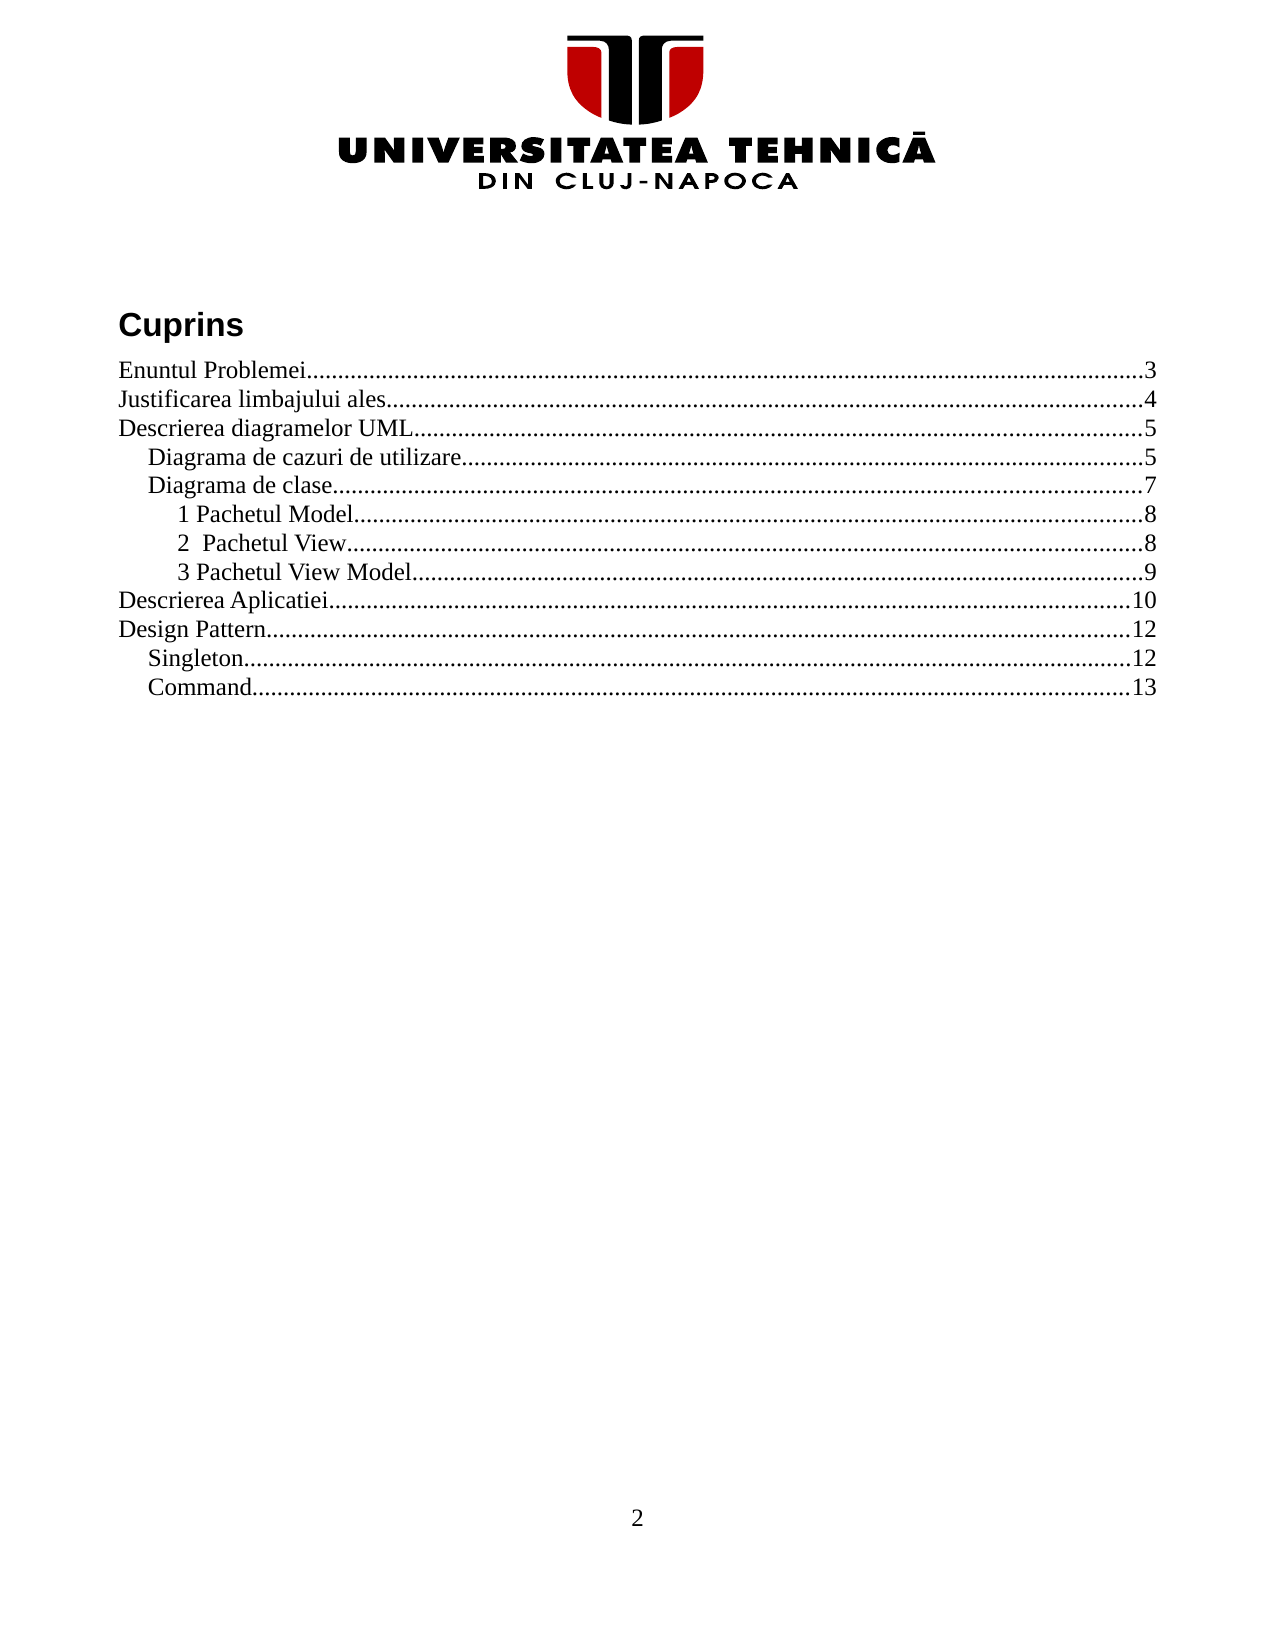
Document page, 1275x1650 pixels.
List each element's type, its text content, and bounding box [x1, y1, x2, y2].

text 3 Pachetul View Model 9 [177, 557, 1157, 586]
text Diagrama de cazuri de utilizare 5 [148, 442, 1157, 471]
text Singleton 12 [148, 643, 1157, 672]
text Command 13 [148, 672, 1157, 701]
text Design Pattern 12 [118, 614, 1157, 643]
text Diagrama de clase 7 [148, 471, 1157, 499]
text 1 Pachetul Model 8 [177, 499, 1157, 528]
text Descrierea diagramelor UML 5 [118, 413, 1157, 442]
subtitle Cuprins [118, 304, 1157, 343]
text Descrierea Aplicatiei 10 [118, 586, 1157, 614]
text Justificarea limbajului ales 4 [118, 384, 1157, 413]
text 2 Pachetul View 8 [177, 528, 1157, 557]
text Enuntul Problemei 3 [118, 356, 1157, 384]
